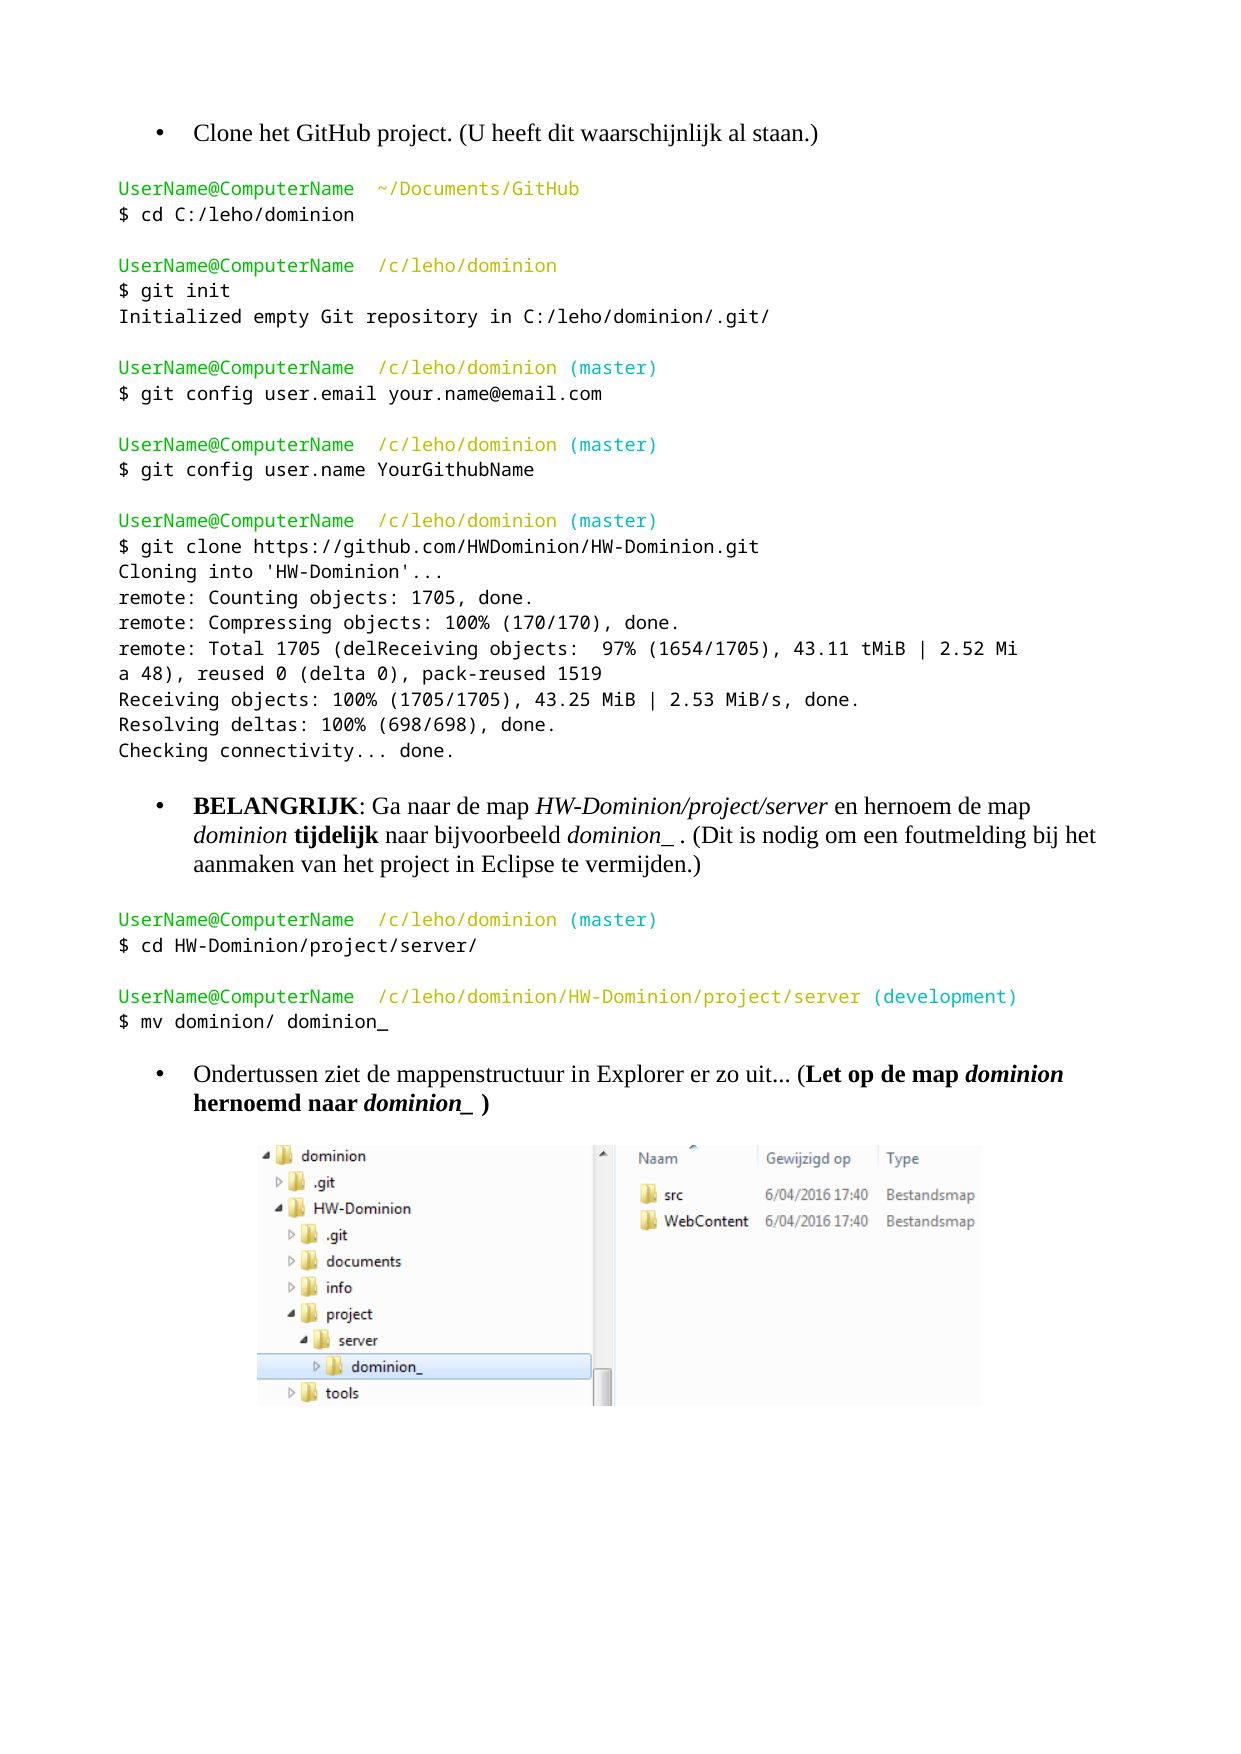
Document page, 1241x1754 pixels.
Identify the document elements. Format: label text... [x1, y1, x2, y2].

text Receiving objects: 100% (1705/1705), 43.25 MiB | 2.53 MiB/s, done. [118, 686, 1122, 712]
text $ git clone https://github.com/HWDominion/HW-Dominion.git [118, 533, 1122, 558]
list Ondertussen ziet de mappenstructuur in Explorer er zo uit... (Let op de map dominion hernoemd naar dominion_ ) [156, 1059, 1122, 1117]
text UserName@ComputerName /c/leho/dominion [118, 252, 1122, 278]
text UserName@ComputerName /c/leho/dominion (master) [118, 507, 1122, 533]
text $ cd HW-Dominion/project/server/ [118, 932, 1122, 957]
text UserName@ComputerName /c/leho/dominion (master) [118, 906, 1122, 932]
text $ git config user.name YourGithubName [118, 456, 1122, 482]
text $ git config user.email your.name@email.com [118, 380, 1122, 405]
text Initialized empty Git repository in C:/leho/dominion/.git/ [118, 303, 1122, 329]
text Cloning into 'HW-Dominion'... [118, 558, 1122, 584]
text UserName@ComputerName /c/leho/dominion (master) [118, 431, 1122, 456]
list Clone het GitHub project. (U heeft dit waarschijnlijk al staan.) [156, 118, 1122, 147]
text remote: Compressing objects: 100% (170/170), done. [118, 609, 1122, 635]
text UserName@ComputerName /c/leho/dominion (master) [118, 354, 1122, 380]
text remote: Counting objects: 1705, done. [118, 584, 1122, 609]
picture [257, 1145, 984, 1406]
text $ cd C:/leho/dominion [118, 201, 1122, 227]
text $ git init [118, 278, 1122, 303]
text Checking connectivity... done. [118, 737, 1122, 763]
text UserName@ComputerName /c/leho/dominion/HW-Dominion/project/server (development) [118, 983, 1122, 1008]
text Resolving deltas: 100% (698/698), done. [118, 712, 1122, 737]
text UserName@ComputerName ~/Documents/GitHub [118, 176, 1122, 201]
text remote: Total 1705 (delReceiving objects: 97% (1654/1705), 43.11 tMiB | 2.52 Mi a 48), reused 0 (delta 0), pack-reused 1519 [118, 635, 1122, 686]
list BELANGRIJK: Ga naar de map HW-Dominion/project/server en hernoem de map dominion tijdelijk naar bijvoorbeeld dominion_ . (Dit is nodig om een foutmelding bij het aanmaken van het project in Eclipse te vermijden.) [156, 791, 1122, 878]
text $ mv dominion/ dominion_ [118, 1008, 1122, 1034]
